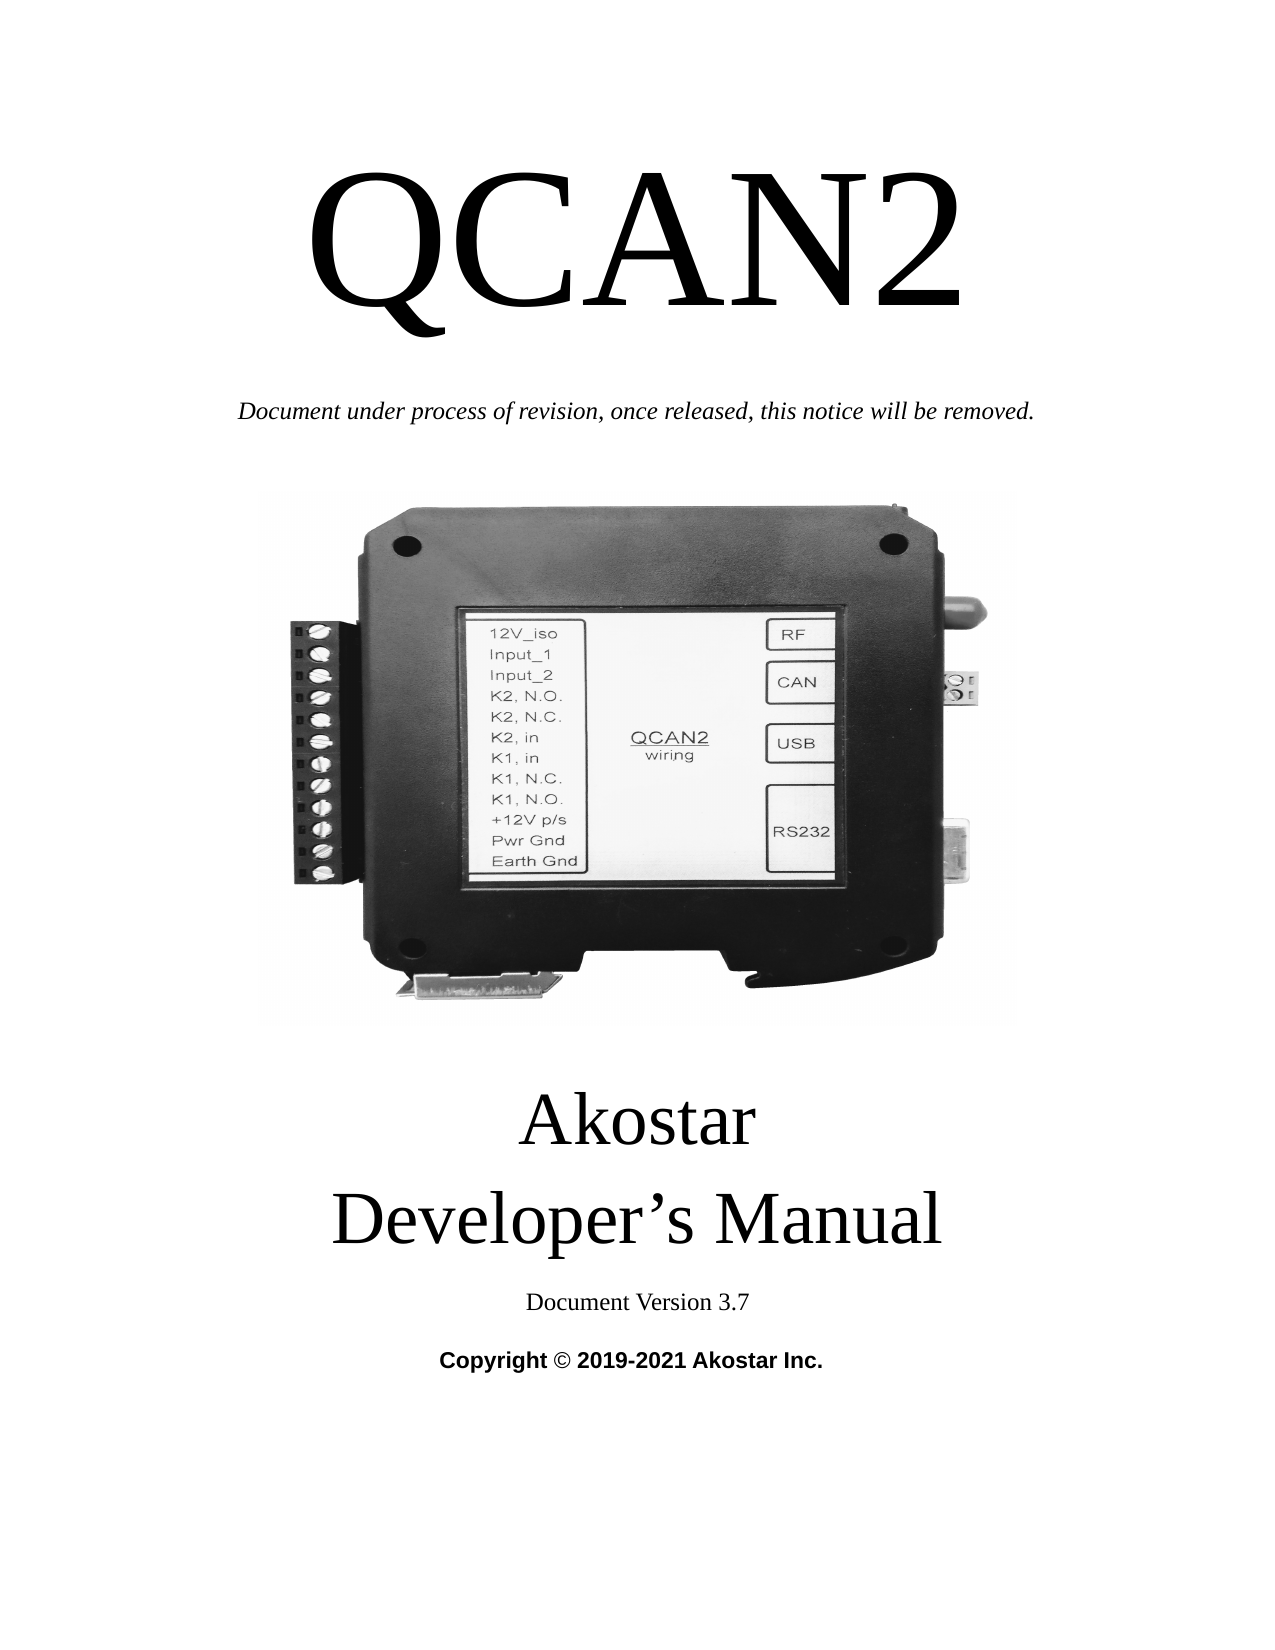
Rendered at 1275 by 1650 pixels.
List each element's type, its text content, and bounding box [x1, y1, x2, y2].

text Document Version 3.7 [118, 1287, 1157, 1316]
text Document under process of revision, once released, this notice will be removed. [118, 396, 1157, 424]
text QCAN2 [118, 118, 1157, 348]
text Akostar Developer’s Manual [118, 1074, 1157, 1260]
text Copyright © 2019-2021 Akostar Inc. [118, 1347, 1157, 1374]
picture [257, 491, 1018, 1026]
